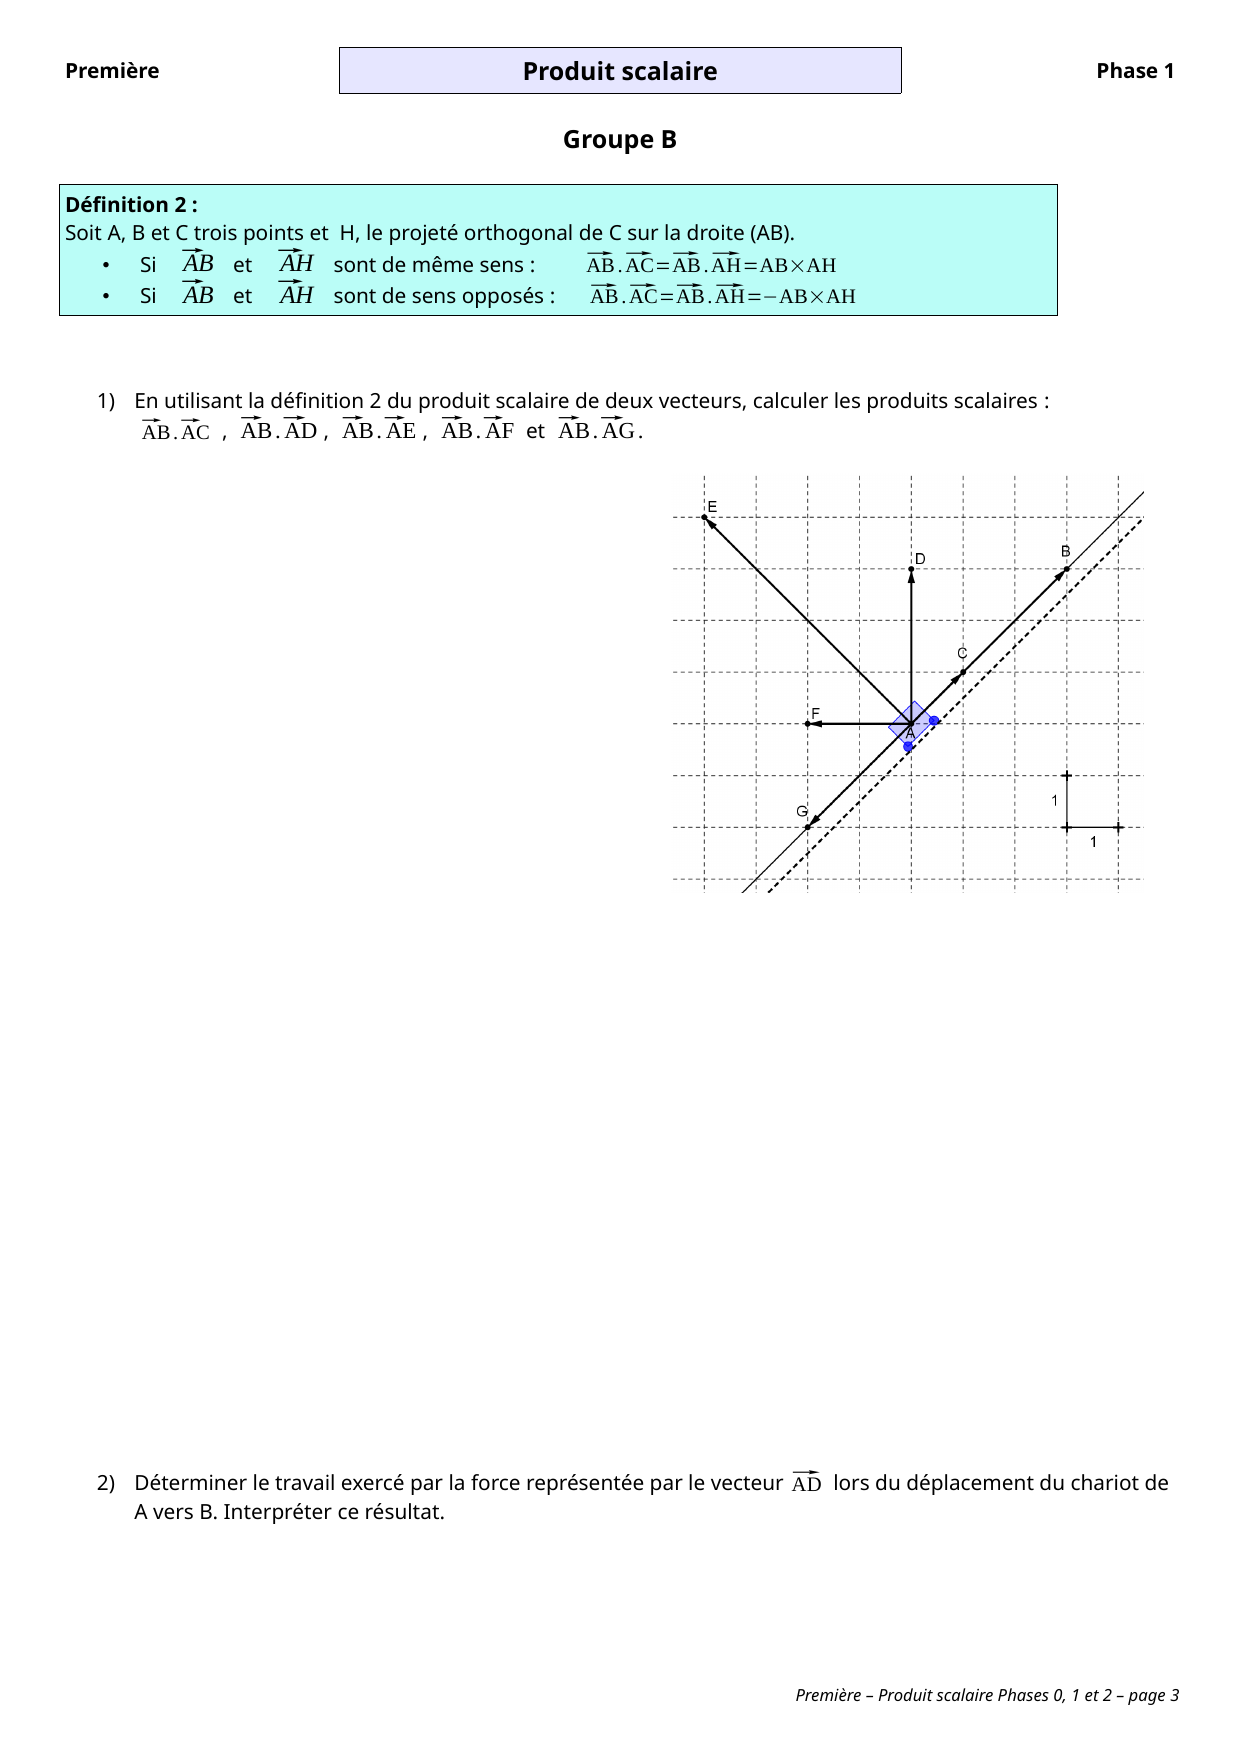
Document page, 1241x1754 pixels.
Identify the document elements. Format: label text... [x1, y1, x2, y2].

table_header Définition 2 : Soit A, B et C trois points et H, le projeté orthogonal de C sur la droite (AB). Si et sont de même sens : Si et sont de sens opposés : [60, 185, 1057, 315]
text Groupe B [59, 93, 1181, 156]
table_header Première [59, 47, 339, 93]
list , , , et [97, 415, 1181, 445]
list En utilisant la définition 2 du produit scalaire de deux vecteurs, calculer les produits scalaires : [97, 386, 1181, 415]
table_header Phase 1 [902, 47, 1181, 93]
picture [671, 473, 1144, 893]
list Déterminer le travail exercé par la force représentée par le vecteur lors du déplacement du chariot de A vers B. Interpréter ce résultat. [97, 1468, 1181, 1525]
table_header Produit scalaire [340, 48, 901, 93]
